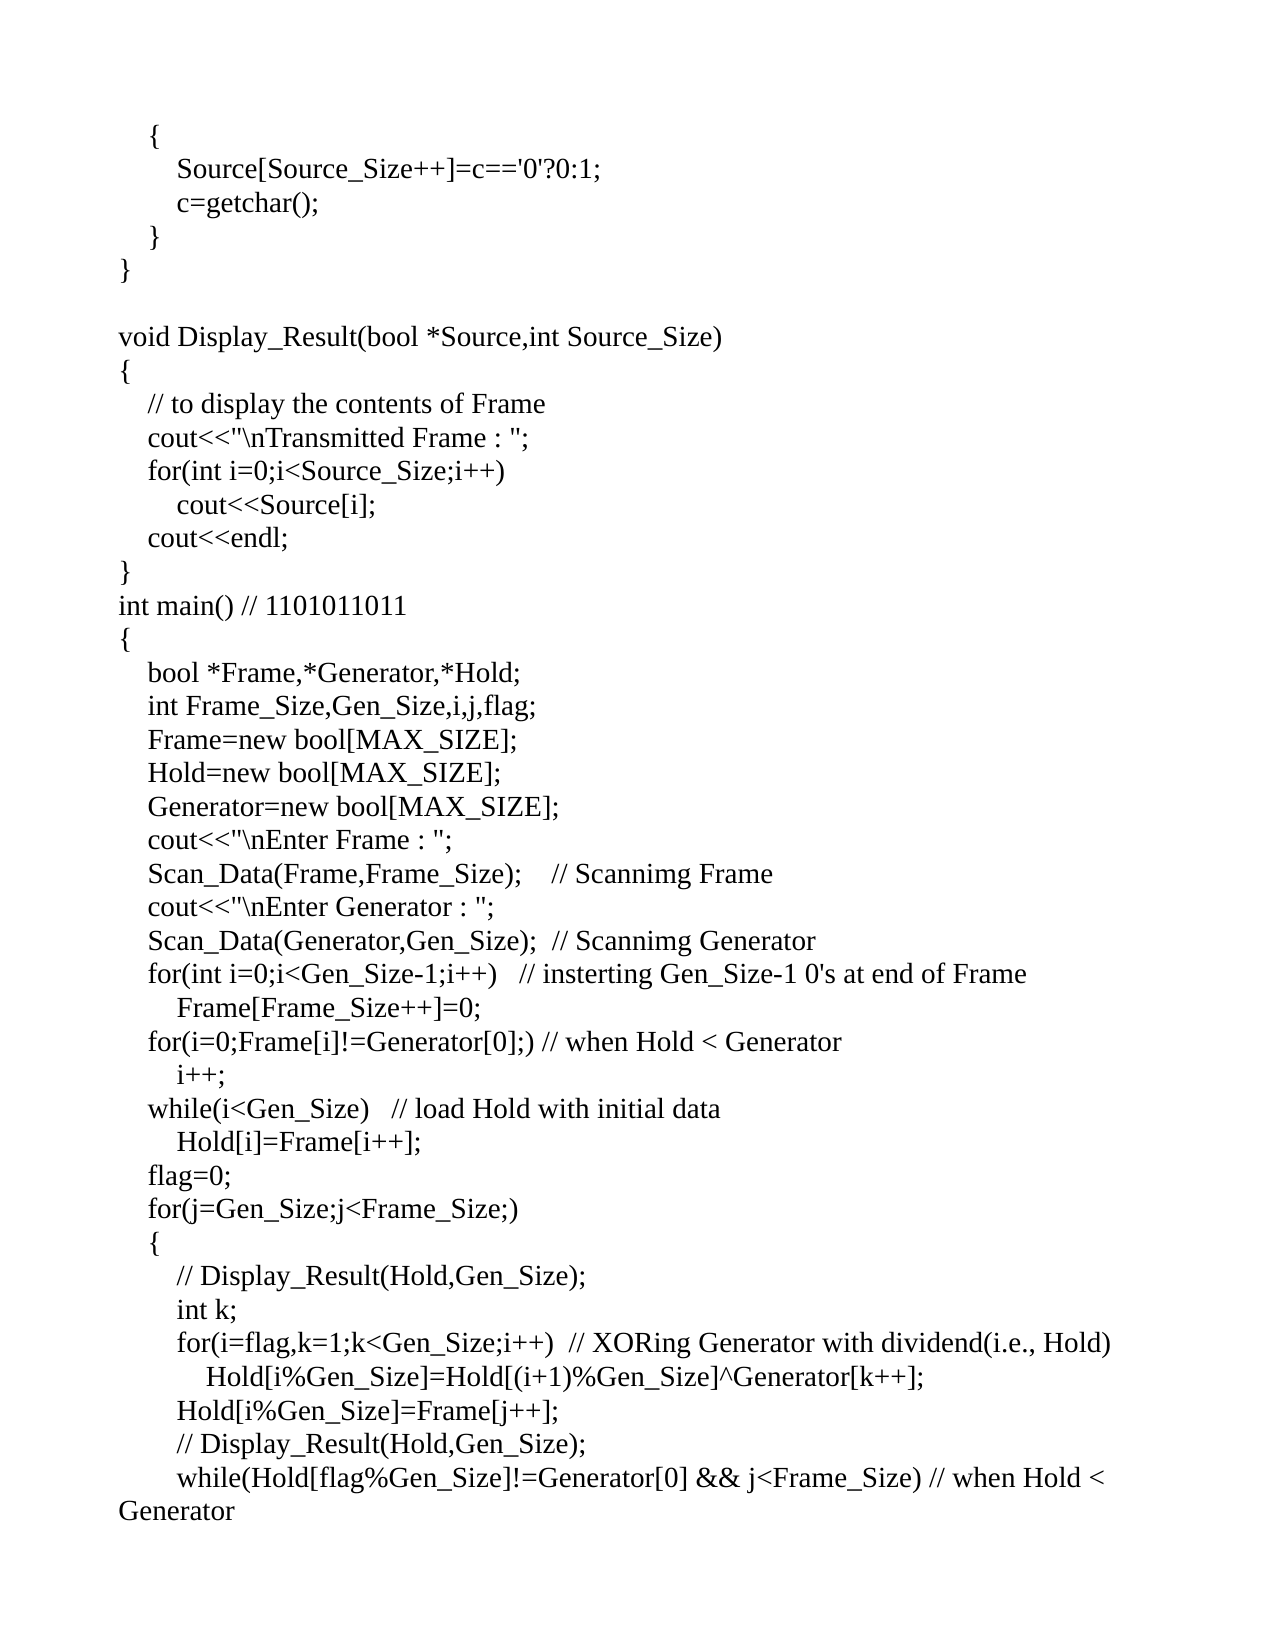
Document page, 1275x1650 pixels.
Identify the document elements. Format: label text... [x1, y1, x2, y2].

text for(int i=0;i<Source_Size;i++) [118, 453, 1157, 487]
text // Display_Result(Hold,Gen_Size); [118, 1426, 1157, 1460]
text cout<<Source[i]; [118, 487, 1157, 521]
text while(Hold[flag%Gen_Size]!=Generator[0] && j<Frame_Size) // when Hold < Generator [118, 1460, 1157, 1527]
text Source[Source_Size++]=c=='0'?0:1; [118, 152, 1157, 185]
text for(int i=0;i<Gen_Size-1;i++) // insterting Gen_Size-1 0's at end of Frame [118, 957, 1157, 990]
text // to display the contents of Frame [118, 386, 1157, 420]
text flag=0; [118, 1158, 1157, 1191]
text Scan_Data(Generator,Gen_Size); // Scannimg Generator [118, 923, 1157, 957]
text i++; [118, 1057, 1157, 1091]
text Hold[i]=Frame[i++]; [118, 1124, 1157, 1158]
text // Display_Result(Hold,Gen_Size); [118, 1258, 1157, 1292]
text for(i=flag,k=1;k<Gen_Size;i++) // XORing Generator with dividend(i.e., Hold) [118, 1326, 1157, 1359]
text bool *Frame,*Generator,*Hold; [118, 655, 1157, 688]
text int k; [118, 1292, 1157, 1326]
text Frame=new bool[MAX_SIZE]; [118, 722, 1157, 755]
text while(i<Gen_Size) // load Hold with initial data [118, 1091, 1157, 1124]
text int Frame_Size,Gen_Size,i,j,flag; [118, 688, 1157, 722]
text { [118, 1225, 1157, 1258]
text c=getchar(); [118, 185, 1157, 219]
text Generator=new bool[MAX_SIZE]; [118, 789, 1157, 822]
text Scan_Data(Frame,Frame_Size); // Scannimg Frame [118, 856, 1157, 889]
text { [118, 118, 1157, 152]
text Hold[i%Gen_Size]=Frame[j++]; [118, 1393, 1157, 1426]
text Hold=new bool[MAX_SIZE]; [118, 755, 1157, 789]
text cout<<endl; [118, 521, 1157, 554]
text cout<<"\nTransmitted Frame : "; [118, 420, 1157, 453]
text } [118, 554, 1157, 588]
text Hold[i%Gen_Size]=Hold[(i+1)%Gen_Size]^Generator[k++]; [118, 1359, 1157, 1393]
text cout<<"\nEnter Generator : "; [118, 889, 1157, 923]
text void Display_Result(bool *Source,int Source_Size) [118, 319, 1157, 353]
text { [118, 353, 1157, 386]
text for(j=Gen_Size;j<Frame_Size;) [118, 1191, 1157, 1225]
text for(i=0;Frame[i]!=Generator[0];) // when Hold < Generator [118, 1024, 1157, 1057]
text } [118, 252, 1157, 286]
text } [118, 219, 1157, 252]
text { [118, 621, 1157, 655]
text Frame[Frame_Size++]=0; [118, 990, 1157, 1024]
text int main() // 1101011011 [118, 588, 1157, 621]
text cout<<"\nEnter Frame : "; [118, 822, 1157, 856]
